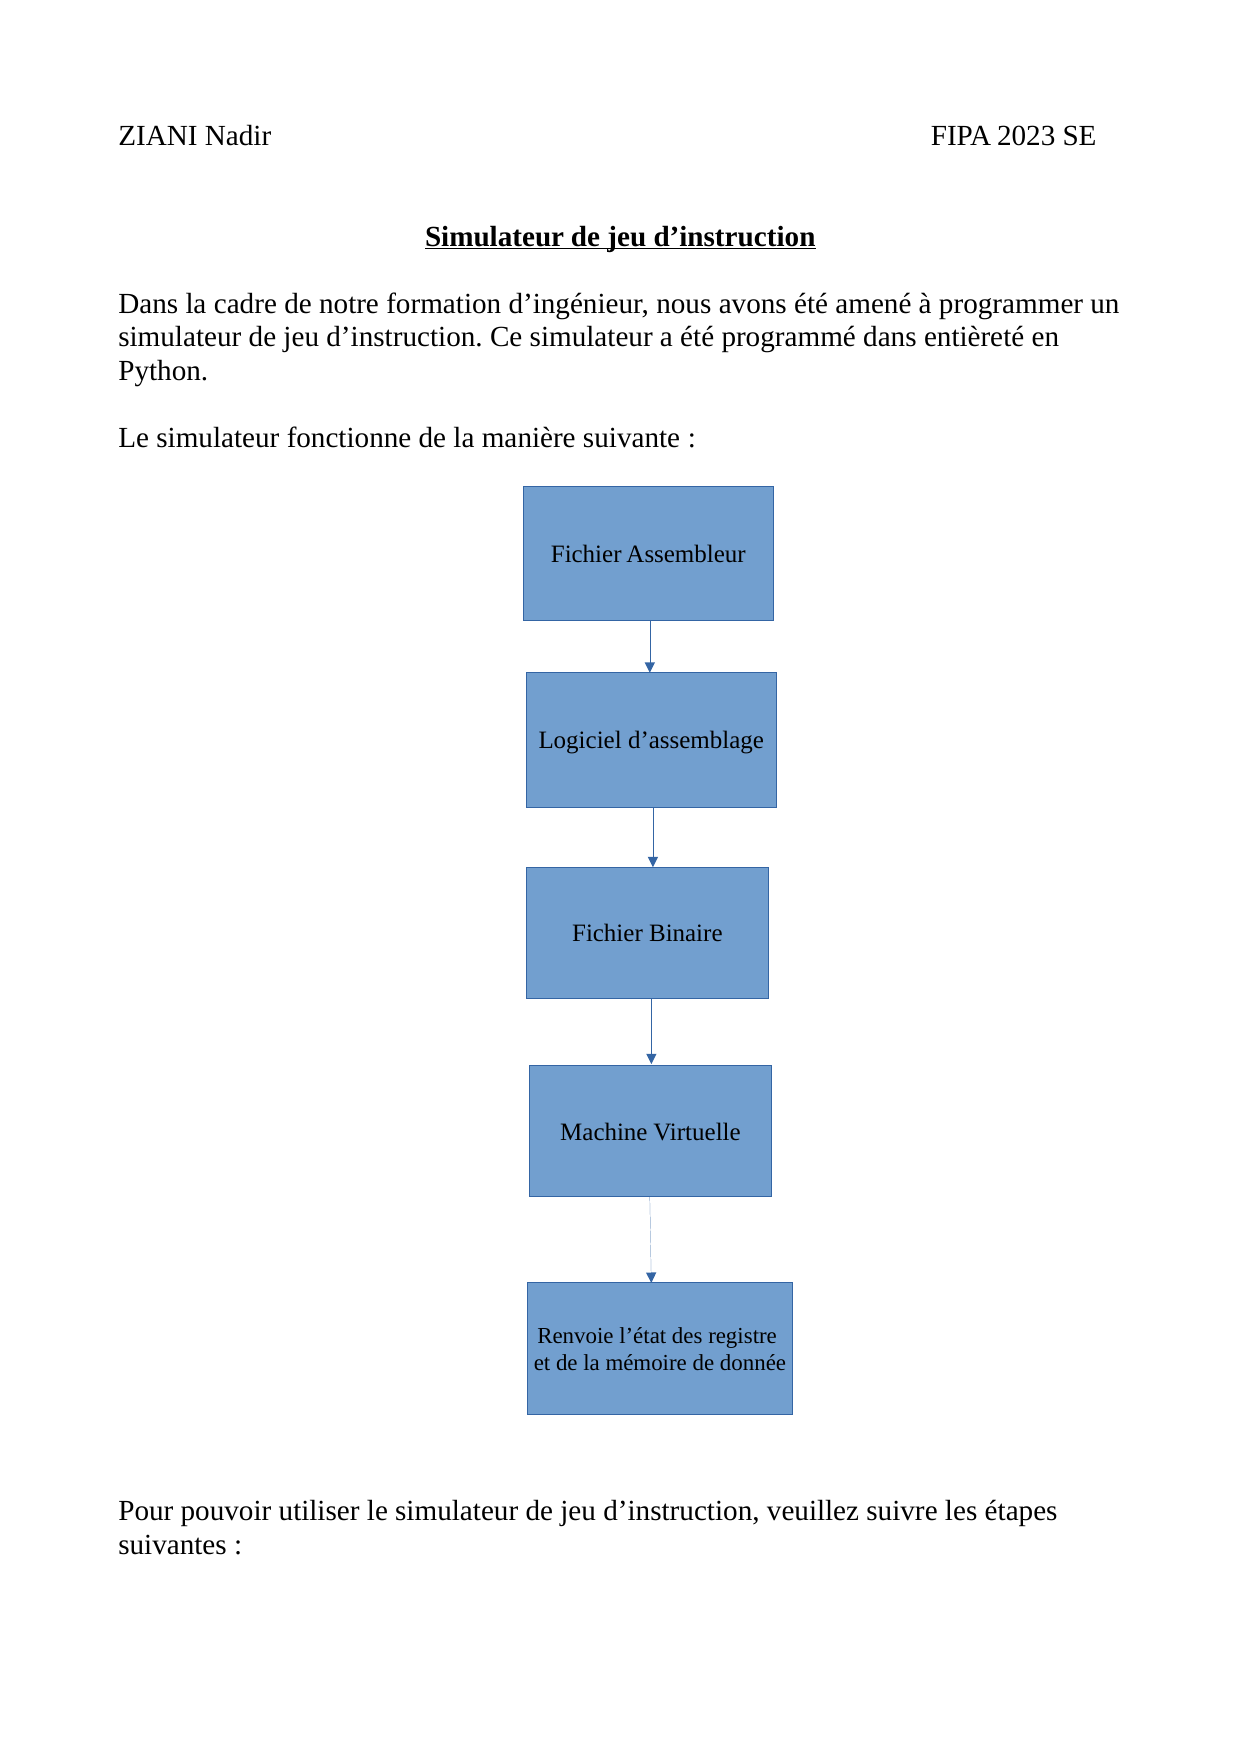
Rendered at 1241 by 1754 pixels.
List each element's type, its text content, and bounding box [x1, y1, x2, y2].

text Le simulateur fonctionne de la manière suivante : [118, 420, 1122, 453]
text Simulateur de jeu d’instruction [118, 219, 1122, 252]
text ZIANI Nadir FIPA 2023 SE [118, 118, 1122, 152]
text Pour pouvoir utiliser le simulateur de jeu d’instruction, veuillez suivre les étapes suivantes : [118, 1493, 1122, 1560]
text Dans la cadre de notre formation d’ingénieur, nous avons été amené à programmer un simulateur de jeu d’instruction. Ce simulateur a été programmé dans entièreté en Python. [118, 286, 1122, 386]
